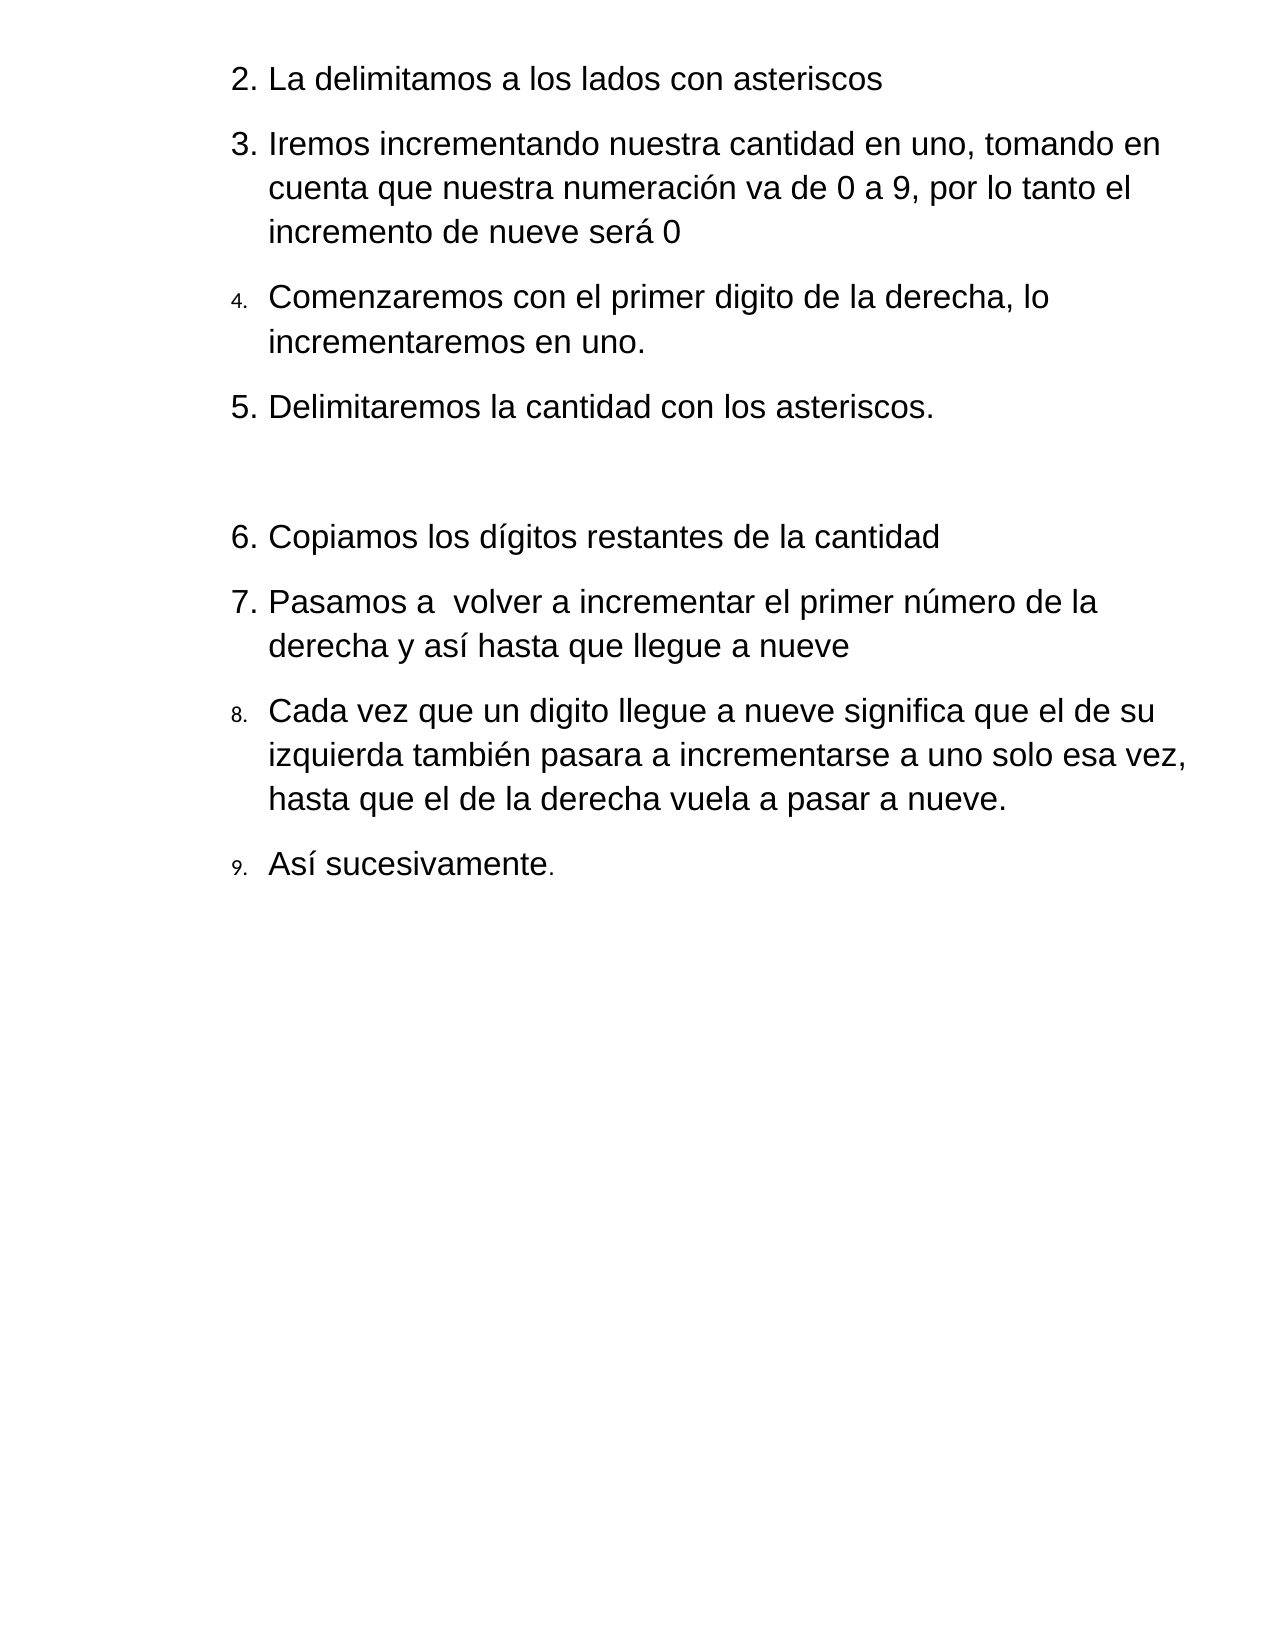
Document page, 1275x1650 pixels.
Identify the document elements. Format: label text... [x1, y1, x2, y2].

list La delimitamos a los lados con asteriscos [231, 59, 1205, 98]
list Pasamos a volver a incrementar el primer número de la derecha y así hasta que llegue a nueve [231, 582, 1205, 664]
list Comenzaremos con el primer digito de la derecha, lo incrementaremos en uno. [231, 277, 1205, 360]
list Cada vez que un digito llegue a nueve significa que el de su izquierda también pasara a incrementarse a uno solo esa vez, hasta que el de la derecha vuela a pasar a nueve. [231, 691, 1205, 818]
list Así sucesivamente. [231, 844, 1205, 883]
list Delimitaremos la cantidad con los asteriscos. [231, 387, 1205, 425]
list Copiamos los dígitos restantes de la cantidad [231, 517, 1205, 555]
list Iremos incrementando nuestra cantidad en uno, tomando en cuenta que nuestra numeración va de 0 a 9, por lo tanto el incremento de nueve será 0 [231, 124, 1205, 251]
